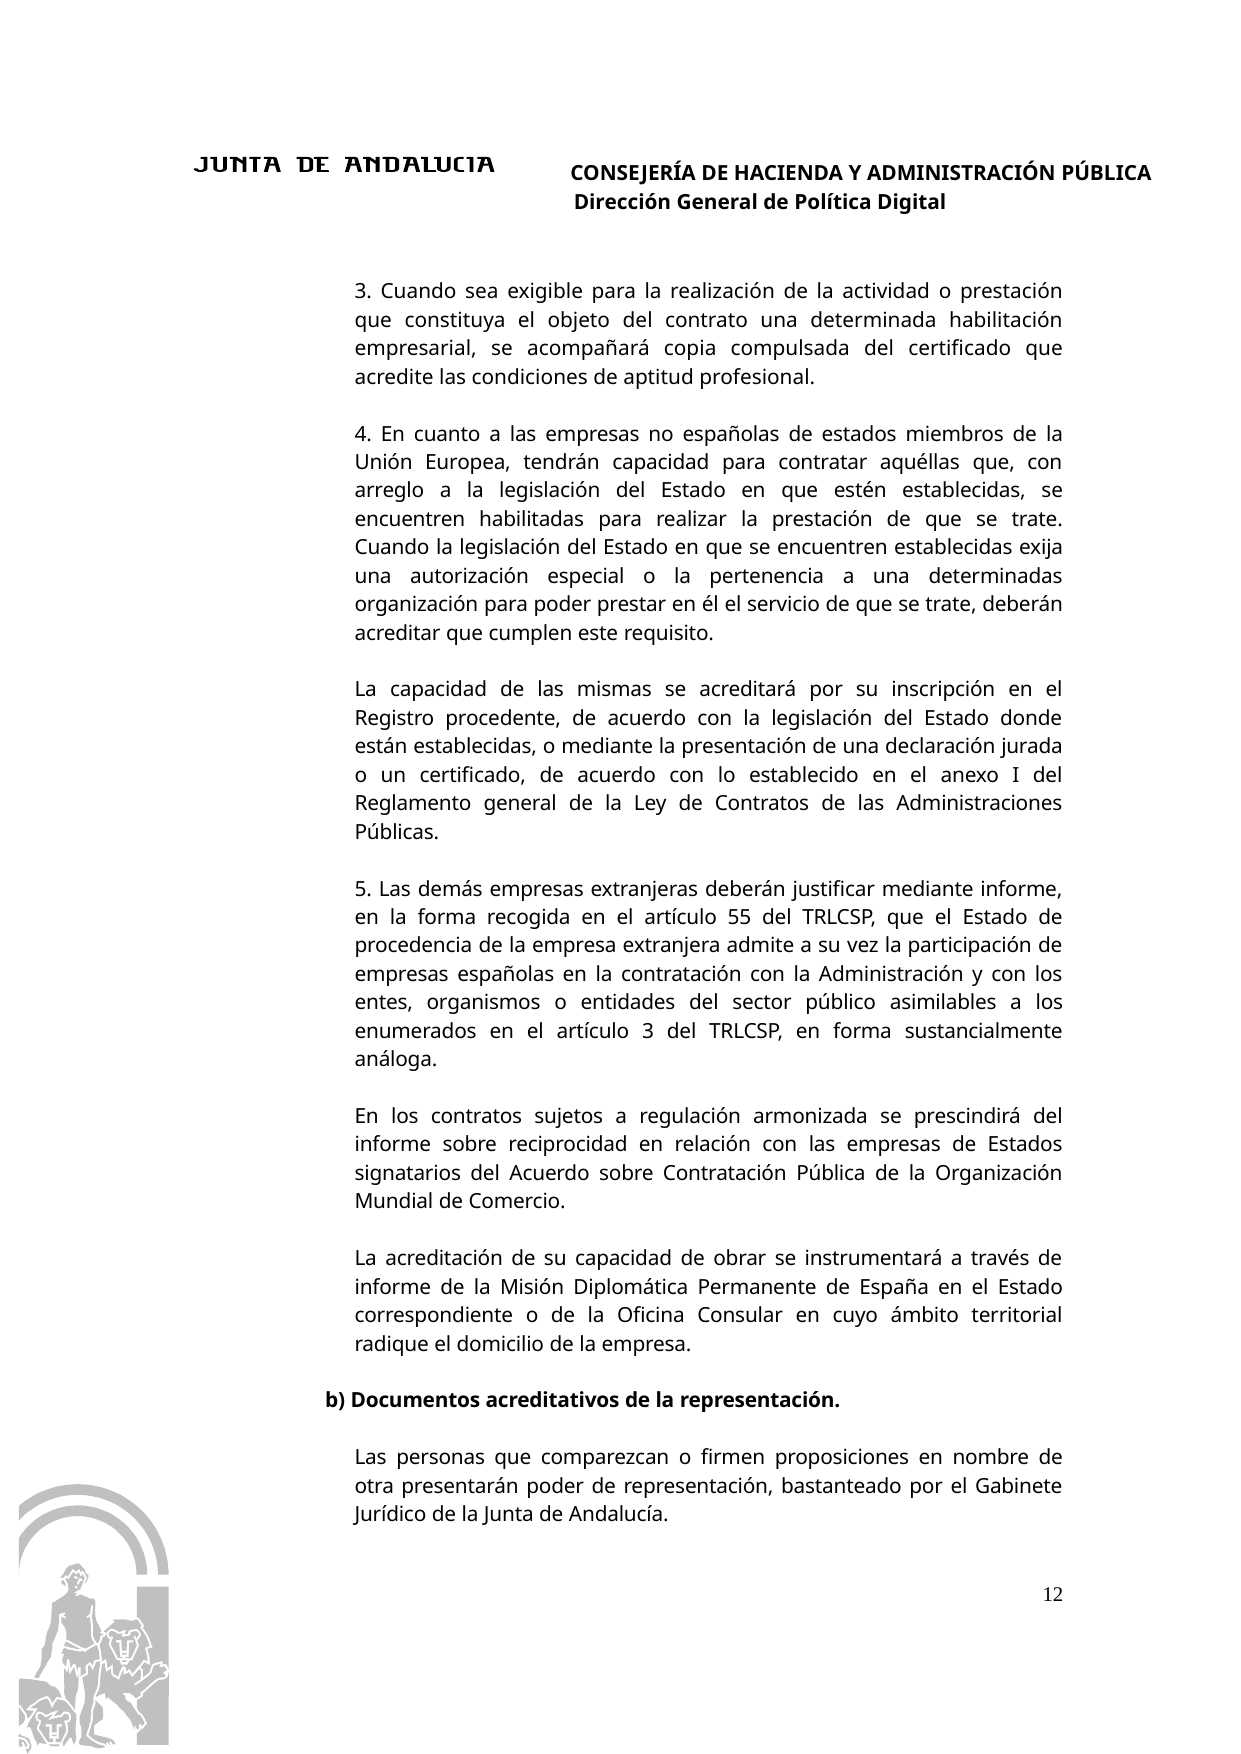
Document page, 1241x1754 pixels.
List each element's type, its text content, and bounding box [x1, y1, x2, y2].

text Las personas que comparezcan o firmen proposiciones en nombre de otra presentarán poder de representación, bastanteado por el Gabinete Jurídico de la Junta de Andalucía. [354, 1442, 1063, 1528]
text 3. Cuando sea exigible para la realización de la actividad o prestación que constituya el objeto del contrato una determinada habilitación empresarial, se acompañará copia compulsada del certificado que acredite las condiciones de aptitud profesional. [354, 276, 1063, 390]
text b) Documentos acreditativos de la representación. [325, 1386, 1063, 1414]
text 5. Las demás empresas extranjeras deberán justificar mediante informe, en la forma recogida en el artículo 55 del TRLCSP, que el Estado de procedencia de la empresa extranjera admite a su vez la participación de empresas españolas en la contratación con la Administración y con los entes, organismos o entidades del sector público asimilables a los enumerados en el artículo 3 del TRLCSP, en forma sustancialmente análoga. [354, 874, 1063, 1073]
text 4. En cuanto a las empresas no españolas de estados miembros de la Unión Europea, tendrán capacidad para contratar aquéllas que, con arreglo a la legislación del Estado en que estén establecidas, se encuentren habilitadas para realizar la prestación de que se trate. Cuando la legislación del Estado en que se encuentren establecidas exija una autorización especial o la pertenencia a una determinadas organización para poder prestar en él el servicio de que se trate, deberán acreditar que cumplen este requisito. [354, 419, 1063, 646]
text La capacidad de las mismas se acreditará por su inscripción en el Registro procedente, de acuerdo con la legislación del Estado donde están establecidas, o mediante la presentación de una declaración jurada o un certificado, de acuerdo con lo establecido en el anexo I del Reglamento general de la Ley de Contratos de las Administraciones Públicas. [354, 674, 1063, 845]
text En los contratos sujetos a regulación armonizada se prescindirá del informe sobre reciprocidad en relación con las empresas de Estados signatarios del Acuerdo sobre Contratación Pública de la Organización Mundial de Comercio. [354, 1101, 1063, 1215]
text La acreditación de su capacidad de obrar se instrumentará a través de informe de la Misión Diplomática Permanente de España en el Estado correspondiente o de la Oficina Consular en cuyo ámbito territorial radique el domicilio de la empresa. [354, 1243, 1063, 1357]
